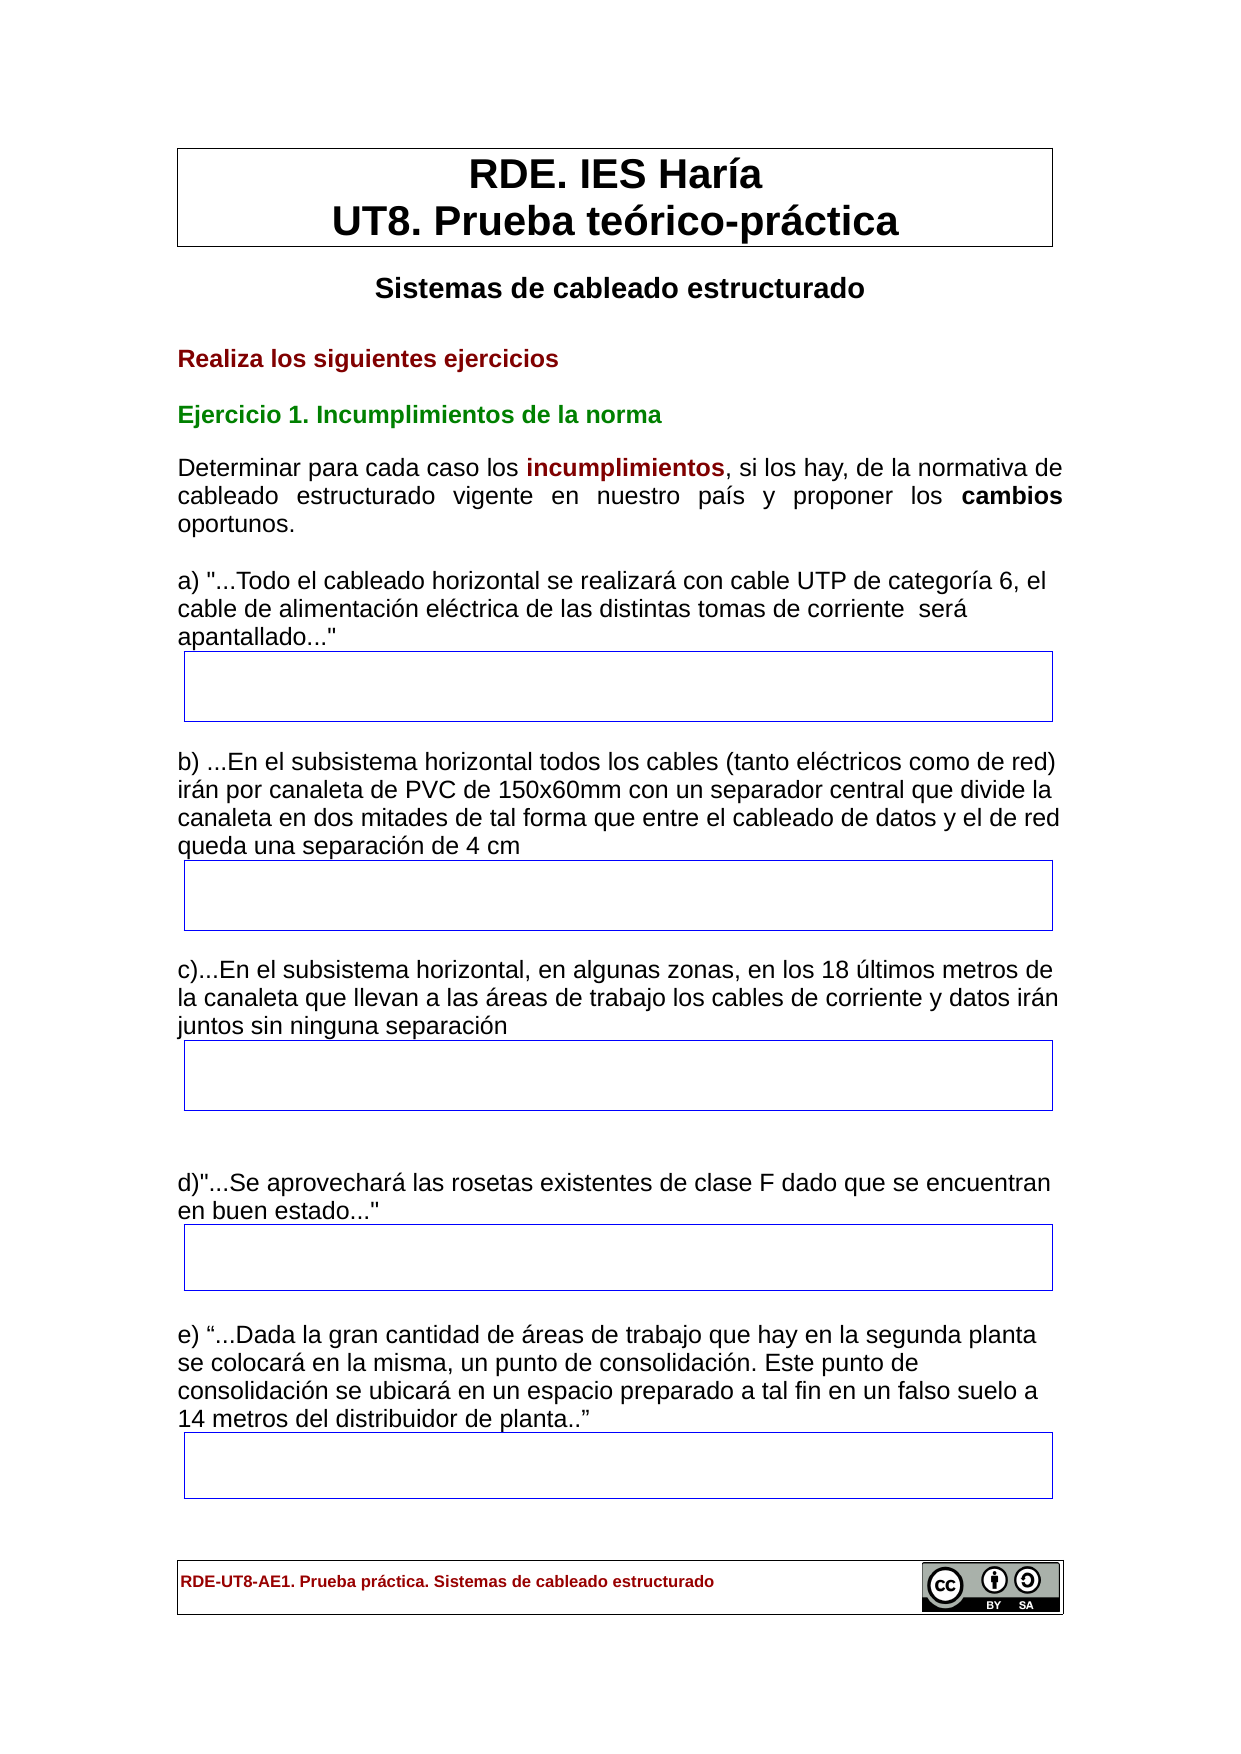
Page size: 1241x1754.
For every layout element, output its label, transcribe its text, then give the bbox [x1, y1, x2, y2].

table_header [185, 1433, 1052, 1498]
text a) "...Todo el cableado horizontal se realizará con cable UTP de categoría 6, el cable de alimentación eléctrica de las distintas tomas de corriente será apantallado..." [177, 567, 1063, 651]
table_header [185, 1225, 1052, 1290]
text Ejercicio 1. Incumplimientos de la norma [177, 401, 1063, 429]
text e) “...Dada la gran cantidad de áreas de trabajo que hay en la segunda planta se colocará en la misma, un punto de consolidación. Este punto de consolidación se ubicará en un espacio preparado a tal fin en un falso suelo a 14 metros del distribuidor de planta..” [177, 1321, 1063, 1432]
table_header [185, 861, 1052, 930]
text c)...En el subsistema horizontal, en algunas zonas, en los 18 últimos metros de la canaleta que llevan a las áreas de trabajo los cables de corriente y datos irán juntos sin ninguna separación [177, 956, 1063, 1040]
text d)"...Se aprovechará las rosetas existentes de clase F dado que se encuentran en buen estado..." [177, 1168, 1063, 1224]
text Realiza los siguientes ejercicios [177, 345, 1063, 373]
text UT8. Prueba teórico-práctica [178, 194, 1052, 246]
text b) ...En el subsistema horizontal todos los cables (tanto eléctricos como de red) irán por canaleta de PVC de 150x60mm con un separador central que divide la canaleta en dos mitades de tal forma que entre el cableado de datos y el de red queda una separación de 4 cm [177, 748, 1063, 859]
text Determinar para cada caso los incumplimientos, si los hay, de la normativa de cableado estructurado vigente en nuestro país y proponer los cambios oportunos. [177, 454, 1063, 538]
text RDE. IES Haría [178, 149, 1052, 194]
picture [922, 1562, 1060, 1612]
table_header [185, 652, 1052, 721]
table_header [185, 1041, 1052, 1110]
subtitle Sistemas de cableado estructurado [177, 272, 1063, 304]
